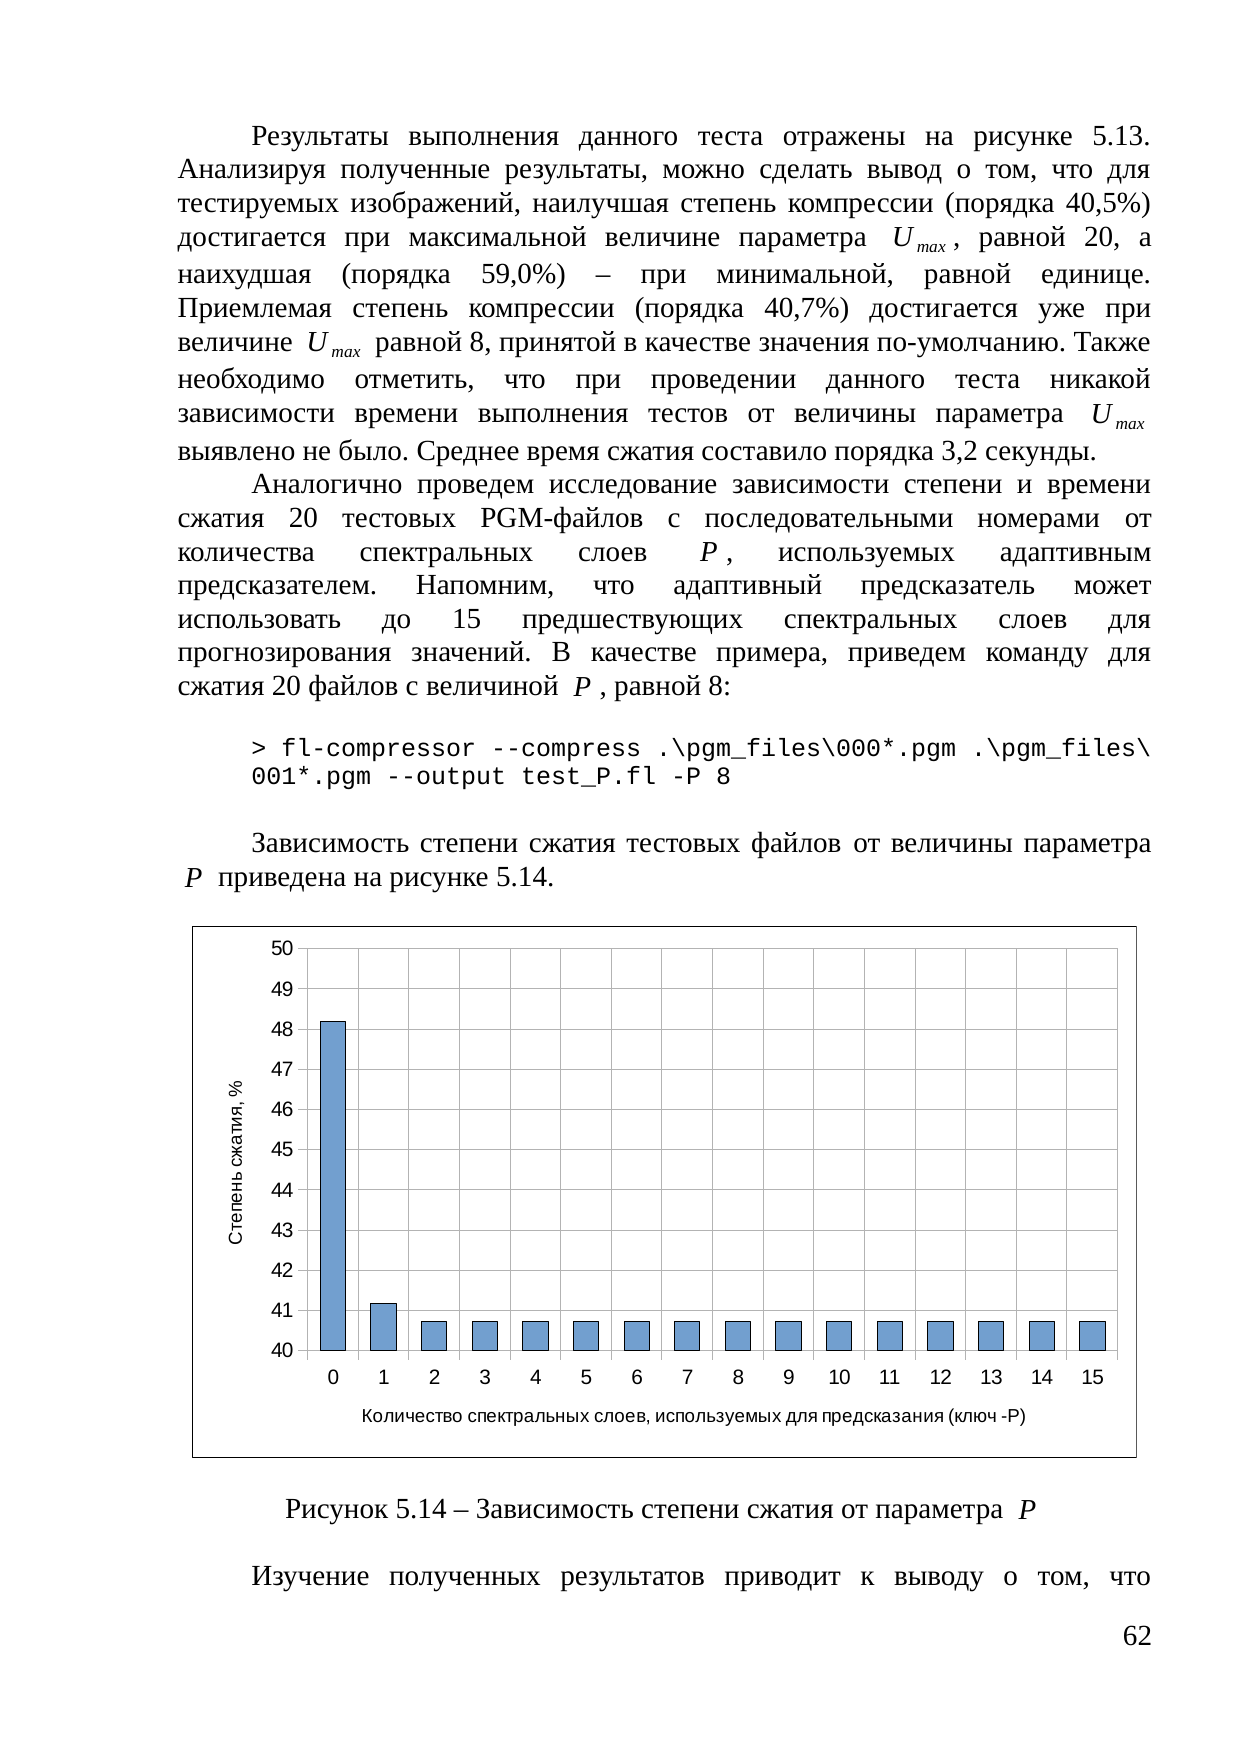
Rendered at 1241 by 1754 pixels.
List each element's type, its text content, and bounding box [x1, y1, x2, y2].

text > fl-compressor --compress .\pgm_files\000*.pgm .\pgm_files\001*.pgm --output test_P.fl -P 8 [251, 735, 1152, 792]
text Рисунок 5.14 – Зависимость степени сжатия от параметра [177, 1491, 1152, 1525]
text Зависимость степени сжатия тестовых файлов от величины параметра приведена на рисунке 5.14. [177, 825, 1152, 893]
text Аналогично проведем исследование зависимости степени и времени сжатия 20 тестовых PGM-файлов с последовательными номерами от количества спектральных слоев , используемых адаптивным предсказателем. Напомним, что адаптивный предсказатель может использовать до 15 предшествующих спектральных слоев для прогнозирования значений. В качестве примера, приведем команду для сжатия 20 файлов с величиной , равной 8: [177, 467, 1152, 702]
text Результаты выполнения данного теста отражены на рисунке 5.13. Анализируя полученные результаты, можно сделать вывод о том, что для тестируемых изображений, наилучшая степень компрессии (порядка 40,5%) достигается при максимальной величине параметра , равной 20, а наихудшая (порядка 59,0%) – при минимальной, равной единице. Приемлемая степень компрессии (порядка 40,7%) достигается уже при величине равной 8, принятой в качестве значения по-умолчанию. Также необходимо отметить, что при проведении данного теста никакой зависимости времени выполнения тестов от величины параметра выявлено не было. Среднее время сжатия составило порядка 3,2 секунды. [177, 118, 1152, 467]
text Изучение полученных результатов приводит к выводу о том, что [177, 1558, 1152, 1592]
